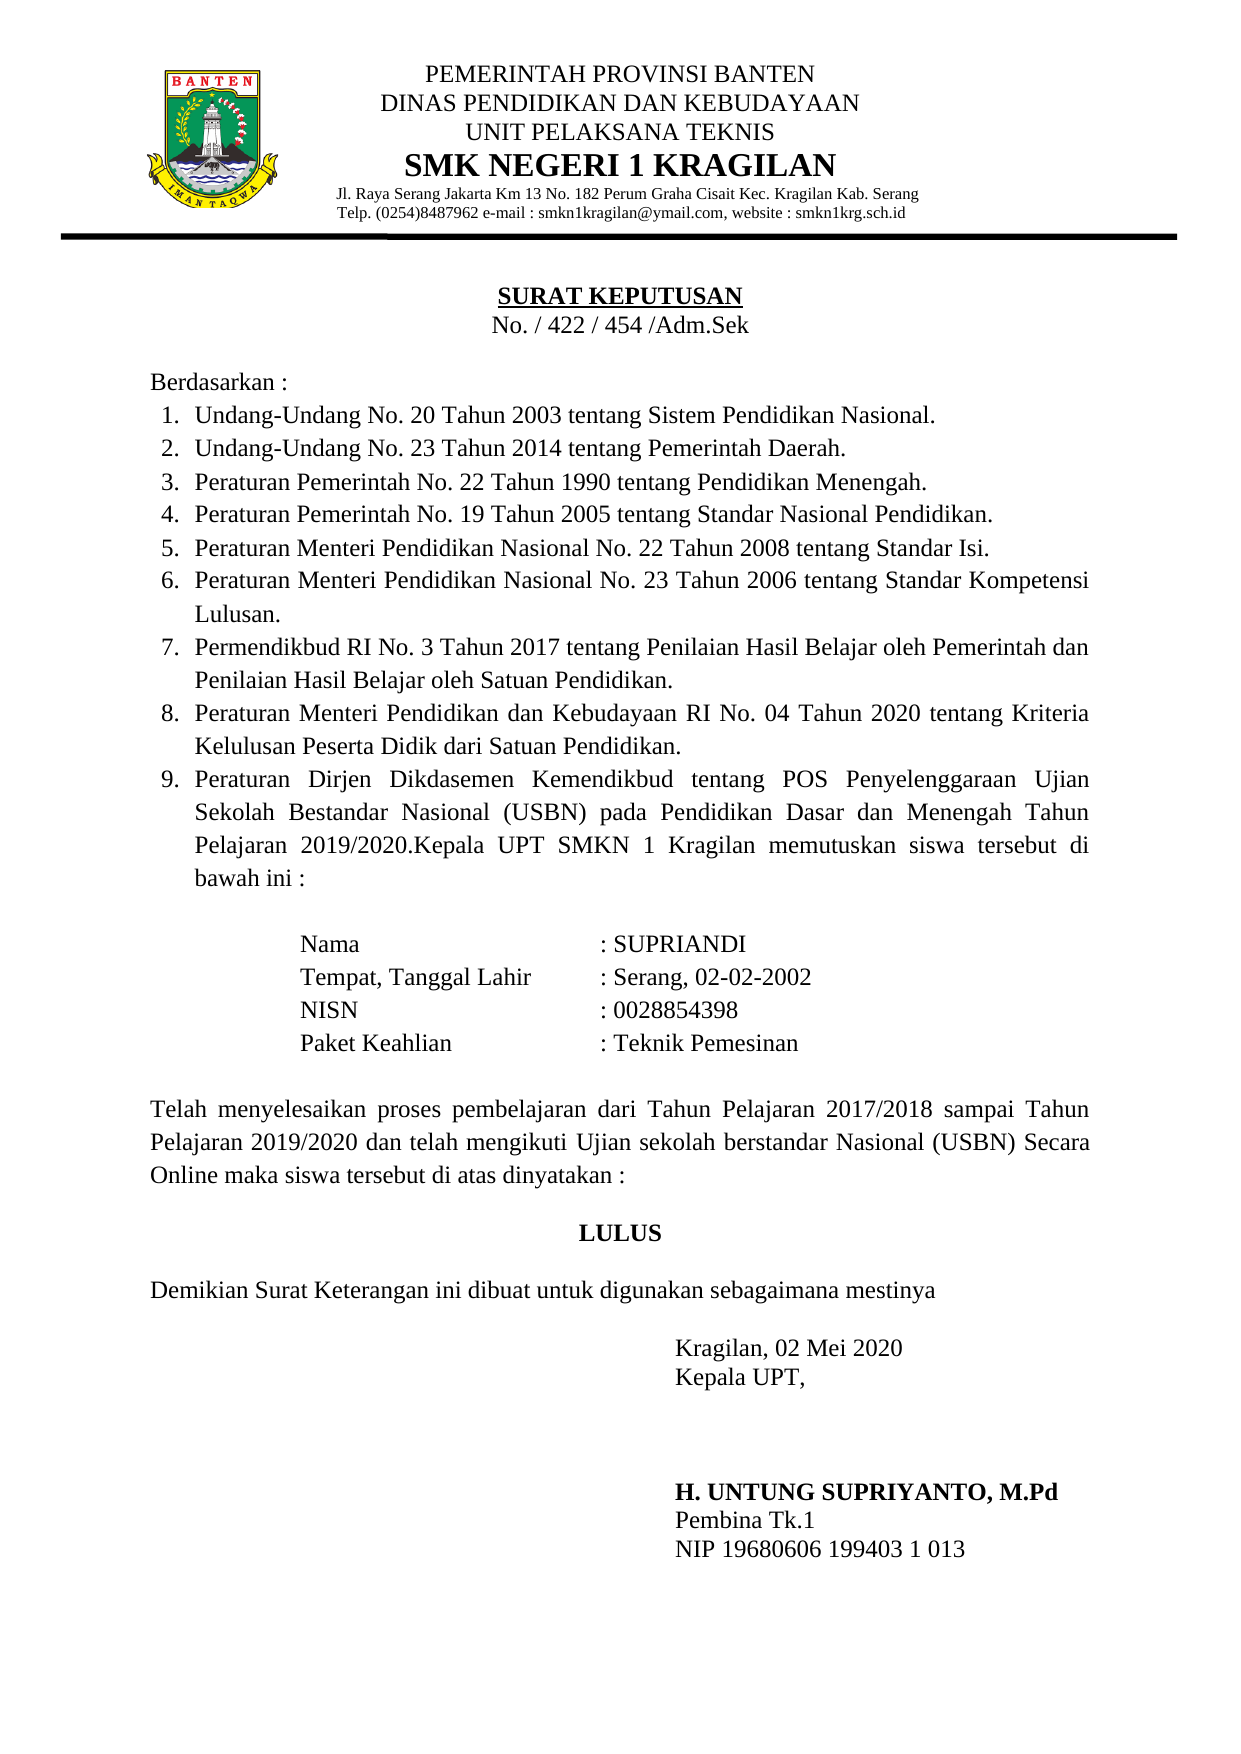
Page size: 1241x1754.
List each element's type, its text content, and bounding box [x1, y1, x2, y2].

text Kragilan, 02 Mei 2020 [150, 1333, 1090, 1362]
text Tempat, Tanggal Lahir : Serang, 02-02-2002 [150, 962, 1090, 991]
text Nama : SUPRIANDI [150, 929, 1090, 958]
text Telah menyelesaikan proses pembelajaran dari Tahun Pelajaran 2017/2018 sampai Tahun Pelajaran 2019/2020 dan telah mengikuti Ujian sekolah berstandar Nasional (USBN) Secara Online maka siswa tersebut di atas dinyatakan : [150, 1094, 1090, 1189]
list Peraturan Menteri Pendidikan Nasional No. 23 Tahun 2006 tentang Standar Kompetensi Lulusan. [179, 566, 1090, 627]
list Undang-Undang No. 23 Tahun 2014 tentang Pemerintah Daerah. [179, 433, 1090, 462]
text Paket Keahlian : Teknik Pemesinan [150, 1028, 1090, 1057]
list Peraturan Pemerintah No. 19 Tahun 2005 tentang Standar Nasional Pendidikan. [179, 499, 1090, 528]
text NISN : 0028854398 [150, 995, 1090, 1024]
text Kepala UPT, [150, 1362, 1090, 1391]
list Permendikbud RI No. 3 Tahun 2017 tentang Penilaian Hasil Belajar oleh Pemerintah dan Penilaian Hasil Belajar oleh Satuan Pendidikan. [179, 632, 1090, 693]
list Peraturan Dirjen Dikdasemen Kemendikbud tentang POS Penyelenggaraan Ujian Sekolah Bestandar Nasional (USBN) pada Pendidikan Dasar dan Menengah Tahun Pelajaran 2019/2020.Kepala UPT SMKN 1 Kragilan memutuskan siswa tersebut di bawah ini : [179, 764, 1090, 892]
text NIP 19680606 199403 1 013 [150, 1534, 1090, 1563]
text No. / 422 / 454 /Adm.Sek [150, 310, 1090, 339]
text LULUS [150, 1218, 1090, 1247]
list Undang-Undang No. 20 Tahun 2003 tentang Sistem Pendidikan Nasional. [179, 401, 1090, 429]
list Peraturan Pemerintah No. 22 Tahun 1990 tentang Pendidikan Menengah. [179, 467, 1090, 495]
text Pembina Tk.1 [150, 1506, 1090, 1534]
text H. UNTUNG SUPRIYANTO, M.Pd [150, 1477, 1090, 1506]
text SURAT KEPUTUSAN [150, 281, 1090, 310]
text Demikian Surat Keterangan ini dibuat untuk digunakan sebagaimana mestinya [150, 1276, 1090, 1304]
list Peraturan Menteri Pendidikan Nasional No. 22 Tahun 2008 tentang Standar Isi. [179, 533, 1090, 561]
picture [146, 70, 279, 208]
list Peraturan Menteri Pendidikan dan Kebudayaan RI No. 04 Tahun 2020 tentang Kriteria Kelulusan Peserta Didik dari Satuan Pendidikan. [179, 698, 1090, 759]
text Berdasarkan : [150, 367, 1090, 396]
